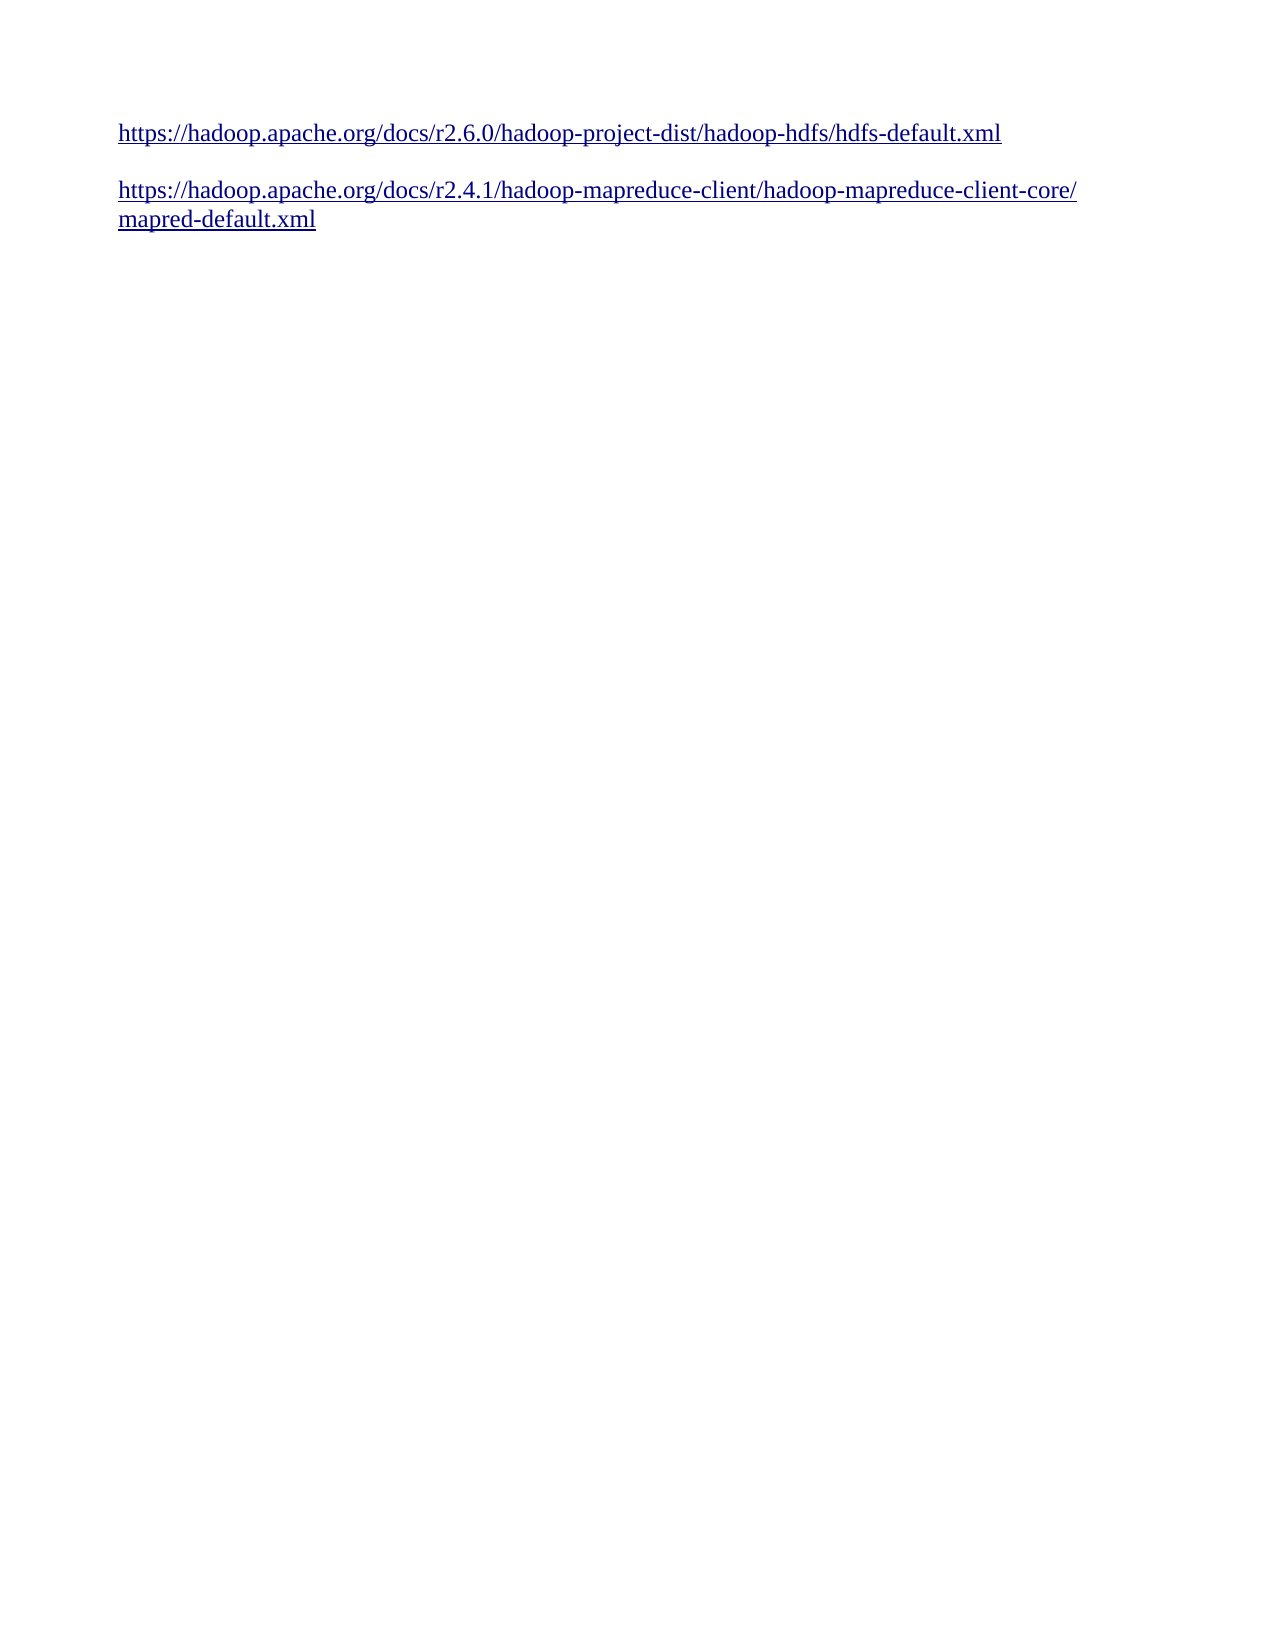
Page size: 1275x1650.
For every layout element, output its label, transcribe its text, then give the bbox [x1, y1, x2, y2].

text https://hadoop.apache.org/docs/r2.4.1/hadoop-mapreduce-client/hadoop-mapreduce-client-core/mapred-default.xml [118, 176, 1157, 233]
text https://hadoop.apache.org/docs/r2.6.0/hadoop-project-dist/hadoop-hdfs/hdfs-default.xml [118, 118, 1157, 147]
